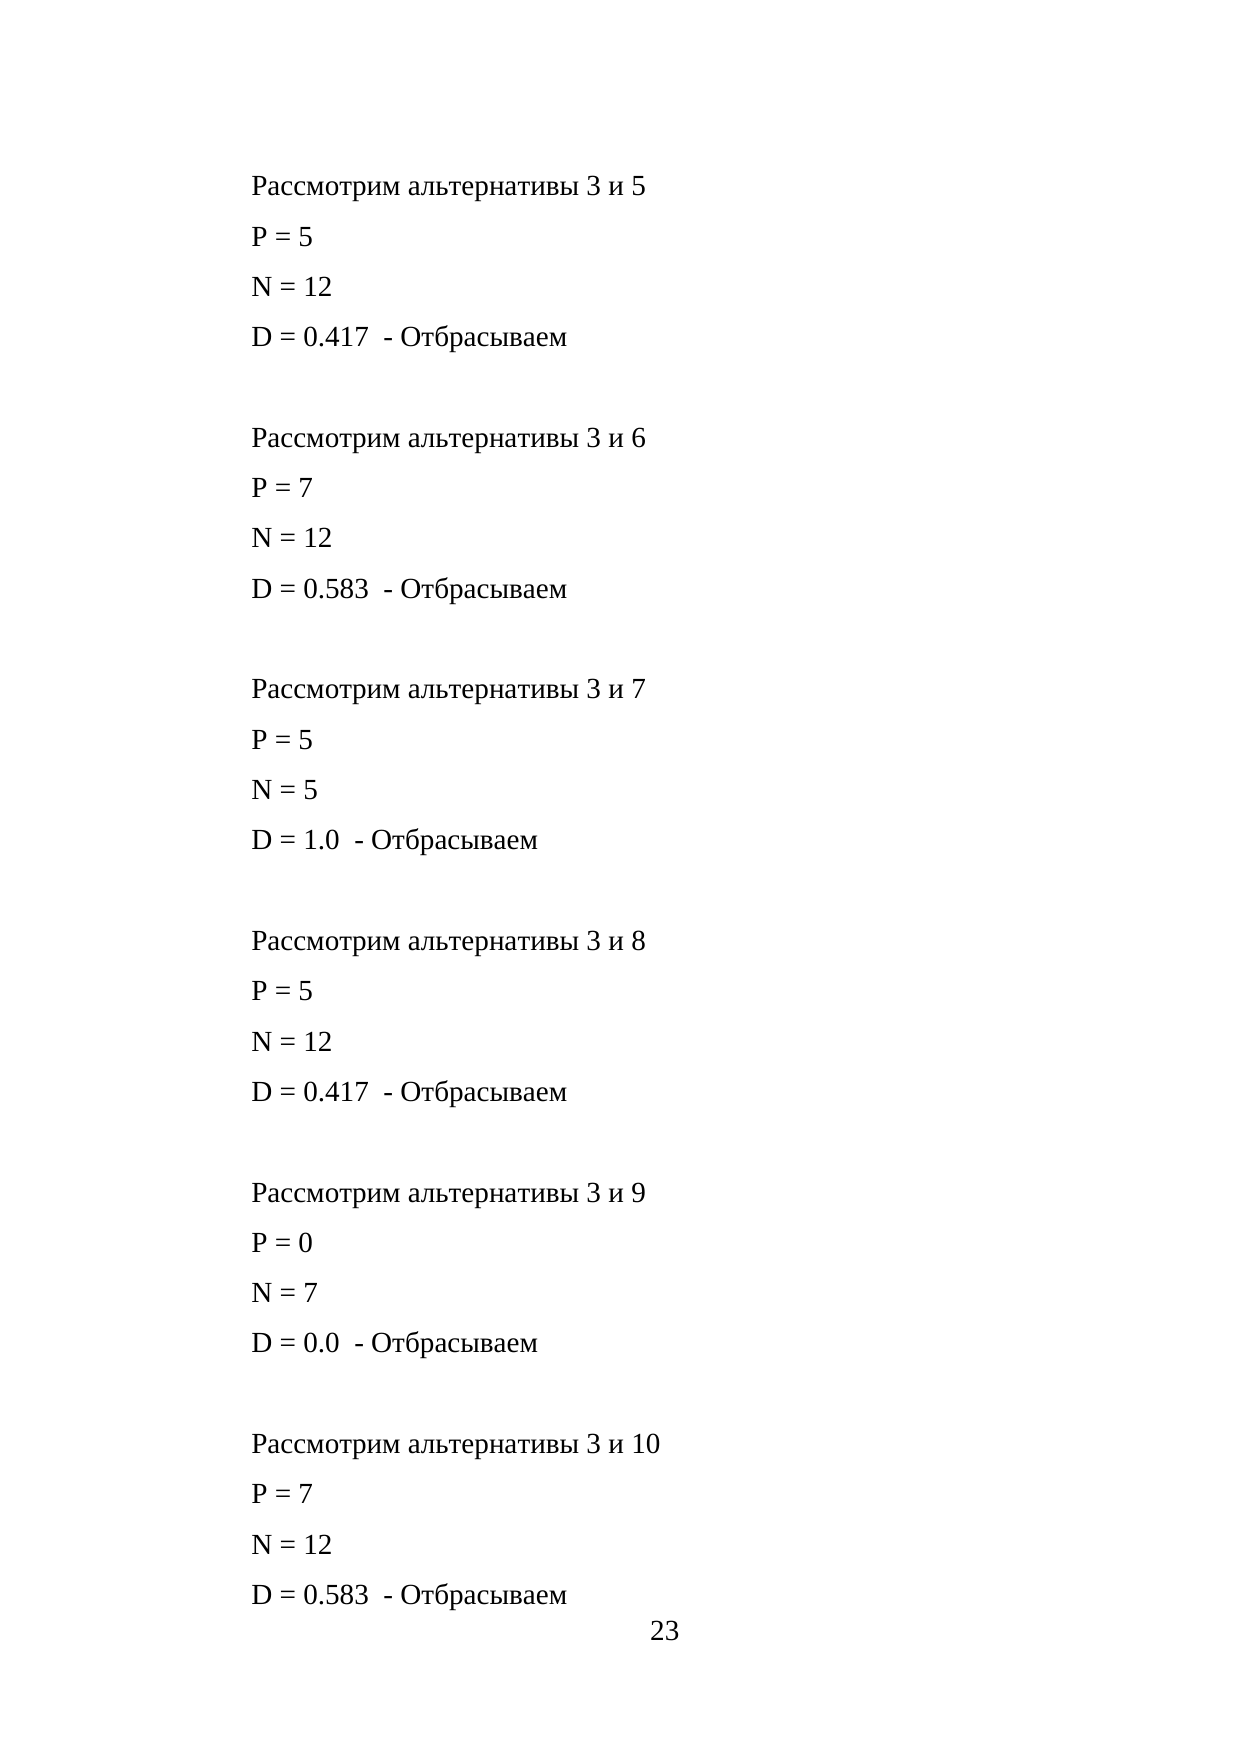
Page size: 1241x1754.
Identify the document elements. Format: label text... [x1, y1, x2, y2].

text N = 12 [177, 1024, 1152, 1057]
text Рассмотрим альтернативы 3 и 6 [177, 420, 1152, 453]
text Рассмотрим альтернативы 3 и 10 [177, 1426, 1152, 1460]
text D = 0.583 - Отбрасываем [177, 571, 1152, 604]
text N = 7 [177, 1275, 1152, 1309]
text D = 0.0 - Отбрасываем [177, 1326, 1152, 1359]
text Рассмотрим альтернативы 3 и 8 [177, 923, 1152, 957]
text D = 0.417 - Отбрасываем [177, 1074, 1152, 1108]
text N = 5 [177, 772, 1152, 806]
text P = 5 [177, 219, 1152, 252]
text D = 0.417 - Отбрасываем [177, 319, 1152, 353]
text N = 12 [177, 269, 1152, 303]
text P = 0 [177, 1225, 1152, 1258]
text Рассмотрим альтернативы 3 и 5 [177, 168, 1152, 202]
text D = 1.0 - Отбрасываем [177, 822, 1152, 856]
text Рассмотрим альтернативы 3 и 9 [177, 1175, 1152, 1208]
text P = 5 [177, 973, 1152, 1007]
text N = 12 [177, 1527, 1152, 1560]
text Рассмотрим альтернативы 3 и 7 [177, 672, 1152, 705]
text N = 12 [177, 521, 1152, 554]
text D = 0.583 - Отбрасываем [177, 1577, 1152, 1611]
text P = 7 [177, 470, 1152, 504]
text P = 5 [177, 722, 1152, 755]
text P = 7 [177, 1477, 1152, 1510]
